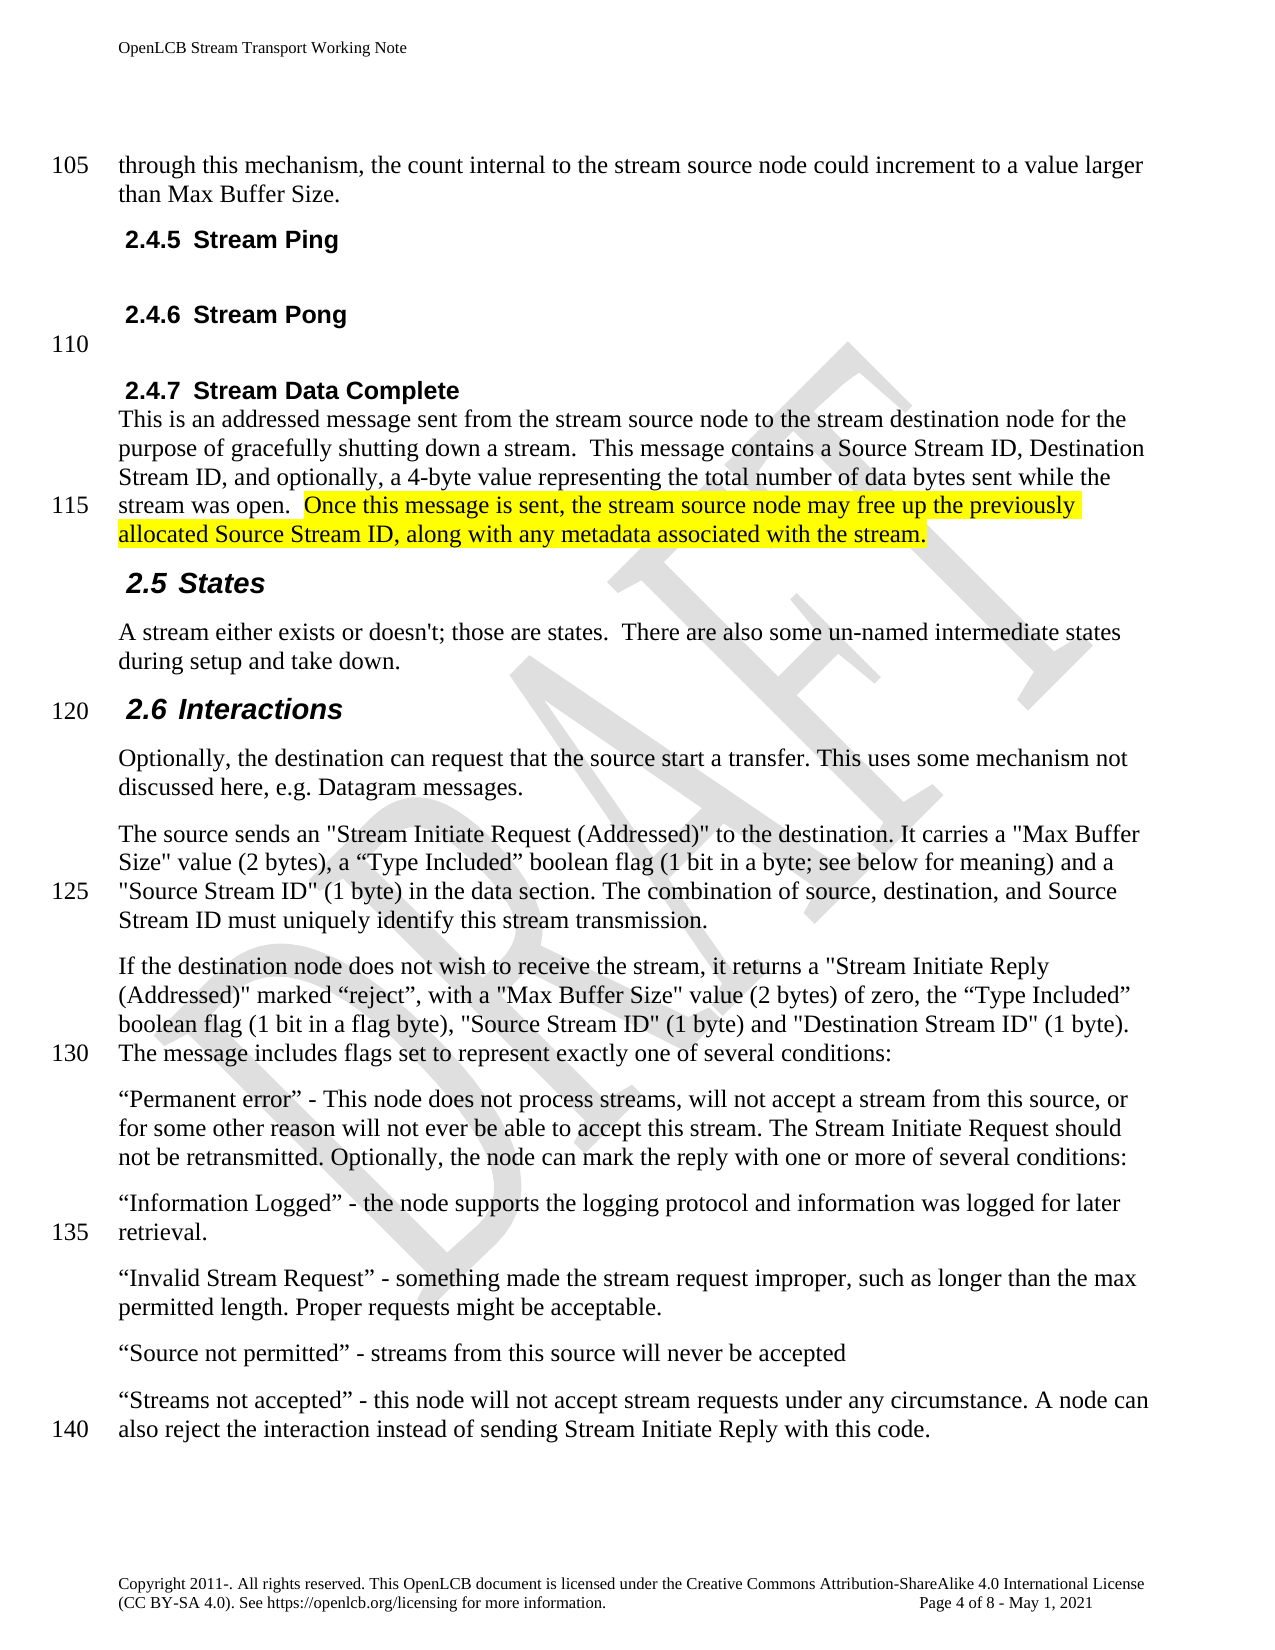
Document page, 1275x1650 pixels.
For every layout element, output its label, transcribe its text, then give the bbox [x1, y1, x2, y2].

subtitle [586, 692, 786, 726]
subtitle States [118, 566, 659, 599]
text “Permanent error” - This node does not process streams, will not accept a stream from this source, or for some other reason will not ever be able to accept this stream. The Stream Initiate Request should not be retransmitted. Optionally, the node can mark the reply with one or more of several conditions: [280, 1084, 491, 1170]
text If the destination node does not wish to receive the stream, it returns a "Stream Initiate Reply (Addressed)" marked “reject”, with a "Max Buffer Size" value (2 bytes) of zero, the “Type Included” boolean flag (1 bit in a flag byte), "Source Stream ID" (1 byte) and "Destination Stream ID" (1 byte). The message includes flags set to represent exactly one of several conditions: [211, 977, 419, 1066]
text “Invalid Stream Request” - something made the stream request improper, such as longer than the max permitted length. Proper requests might be acceptable. [118, 1263, 1157, 1321]
text A stream either exists or doesn't; those are states. There are also some un-named intermediate states during setup and take down. [1021, 617, 1157, 674]
subtitle Stream Ping [118, 225, 1157, 254]
text Optionally, the destination can request that the source start a transfer. This uses some mechanism not discussed here, e.g. Datagram messages. [661, 743, 861, 801]
subtitle [547, 703, 580, 726]
text A stream either exists or doesn't; those are states. There are also some un-named intermediate states during setup and take down. [118, 617, 734, 674]
text “Permanent error” - This node does not process streams, will not accept a stream from this source, or for some other reason will not ever be able to accept this stream. The Stream Initiate Request should not be retransmitted. Optionally, the node can mark the reply with one or more of several conditions: [478, 1084, 1157, 1170]
text The source sends an "Stream Initiate Request (Addressed)" to the destination. It carries a "Max Buffer Size" value (2 bytes), a “Type Included” boolean flag (1 bit in a byte; see below for meaning) and a "Source Stream ID" (1 byte) in the data section. The combination of source, destination, and Source Stream ID must uniquely identify this stream transmission. [471, 819, 687, 934]
subtitle [823, 376, 894, 404]
text “Permanent error” - This node does not process streams, will not accept a stream from this source, or for some other reason will not ever be able to accept this stream. The Stream Initiate Request should not be retransmitted. Optionally, the node can mark the reply with one or more of several conditions: [118, 1084, 323, 1170]
text A stream either exists or doesn't; those are states. There are also some un-named intermediate states during setup and take down. [822, 617, 1033, 674]
text “Information Logged” - the node supports the logging protocol and information was logged for later retrieval. [495, 1188, 1157, 1246]
subtitle [669, 566, 960, 599]
text Optionally, the destination can request that the source start a transfer. This uses some mechanism not discussed here, e.g. Datagram messages. [118, 743, 595, 801]
subtitle Stream Pong [118, 300, 1157, 329]
text If the destination node does not wish to receive the stream, it returns a "Stream Initiate Reply (Addressed)" marked “reject”, with a "Max Buffer Size" value (2 bytes) of zero, the “Type Included” boolean flag (1 bit in a flag byte), "Source Stream ID" (1 byte) and "Destination Stream ID" (1 byte). The message includes flags set to represent exactly one of several conditions: [118, 951, 244, 1066]
text If the destination node does not wish to receive the stream, it returns a "Stream Initiate Reply (Addressed)" marked “reject”, with a "Max Buffer Size" value (2 bytes) of zero, the “Type Included” boolean flag (1 bit in a flag byte), "Source Stream ID" (1 byte) and "Destination Stream ID" (1 byte). The message includes flags set to represent exactly one of several conditions: [322, 951, 529, 1066]
text Optionally, the destination can request that the source start a transfer. This uses some mechanism not discussed here, e.g. Datagram messages. [846, 743, 1157, 801]
subtitle [798, 692, 1157, 726]
subtitle [884, 376, 1157, 404]
text “Source not permitted” - streams from this source will never be accepted [118, 1338, 1157, 1367]
text The source sends an "Stream Initiate Request (Addressed)" to the destination. It carries a "Max Buffer Size" value (2 bytes), a “Type Included” boolean flag (1 bit in a byte; see below for meaning) and a "Source Stream ID" (1 byte) in the data section. The combination of source, destination, and Source Stream ID must uniquely identify this stream transmission. [670, 819, 1157, 934]
subtitle Stream Data Complete [118, 376, 812, 404]
subtitle Interactions [118, 692, 543, 726]
text The source sends an "Stream Initiate Request (Addressed)" to the destination. It carries a "Max Buffer Size" value (2 bytes), a “Type Included” boolean flag (1 bit in a byte; see below for meaning) and a "Source Stream ID" (1 byte) in the data section. The combination of source, destination, and Source Stream ID must uniquely identify this stream transmission. [373, 828, 515, 934]
text “Information Logged” - the node supports the logging protocol and information was logged for later retrieval. [118, 1188, 399, 1246]
text Optionally, the destination can request that the source start a transfer. This uses some mechanism not discussed here, e.g. Datagram messages. [575, 743, 690, 801]
text “Streams not accepted” - this node will not accept stream requests under any circumstance. A node can also reject the interaction instead of sending Stream Initiate Reply with this code. [118, 1385, 1157, 1442]
subtitle [970, 566, 1157, 599]
text The source sends an "Stream Initiate Request (Addressed)" to the destination. It carries a "Max Buffer Size" value (2 bytes), a “Type Included” boolean flag (1 bit in a byte; see below for meaning) and a "Source Stream ID" (1 byte) in the data section. The combination of source, destination, and Source Stream ID must uniquely identify this stream transmission. [118, 819, 397, 934]
text A stream either exists or doesn't; those are states. There are also some un-named intermediate states during setup and take down. [720, 617, 814, 674]
text If the destination node does not wish to receive the stream, it returns a "Stream Initiate Reply (Addressed)" marked “reject”, with a "Max Buffer Size" value (2 bytes) of zero, the “Type Included” boolean flag (1 bit in a flag byte), "Source Stream ID" (1 byte) and "Destination Stream ID" (1 byte). The message includes flags set to represent exactly one of several conditions: [509, 951, 1157, 1066]
text “Information Logged” - the node supports the logging protocol and information was logged for later retrieval. [384, 1188, 494, 1246]
